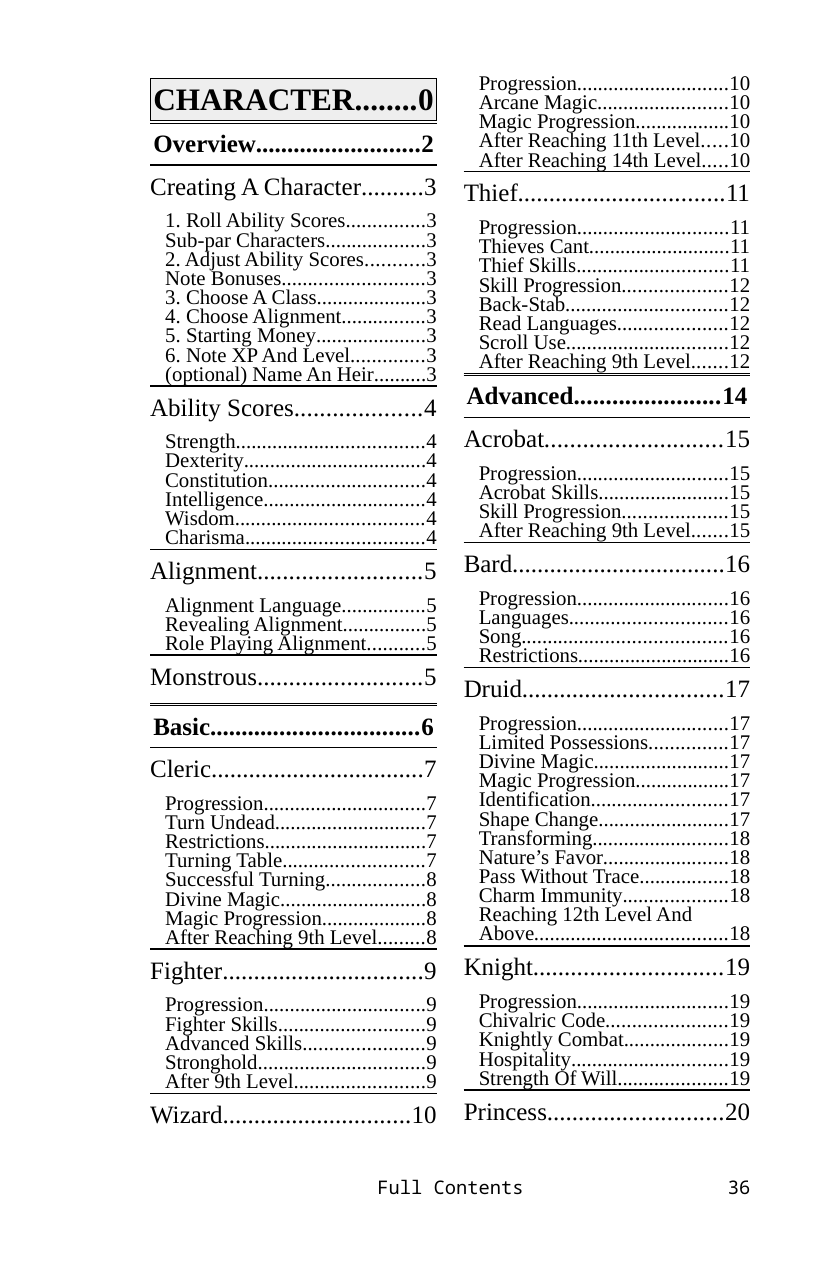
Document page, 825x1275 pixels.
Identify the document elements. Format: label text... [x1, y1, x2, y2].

text 1. Roll Ability Scores 3 [165, 213, 437, 232]
text cleric 7 [150, 748, 437, 792]
text Acrobat Skills 15 [478, 484, 750, 503]
text Languages 16 [478, 609, 750, 628]
text druid 17 [463, 668, 750, 712]
text Sub-par Characters 3 [165, 232, 437, 251]
text Successful Turning 8 [165, 872, 437, 891]
text Progression 7 [165, 795, 437, 814]
text Advanced 14 [463, 376, 750, 410]
text Progression 17 [478, 715, 750, 734]
text (optional) name an heir 3 [165, 366, 437, 385]
text Knightly Combat 19 [478, 1032, 750, 1051]
text Magic Progression 10 [478, 113, 750, 132]
text Divine Magic 17 [478, 753, 750, 772]
text 2. Adjust Ability Scores 3 [165, 251, 437, 270]
text Divine Magic 8 [165, 891, 437, 910]
text bard 16 [463, 543, 750, 587]
text creating a character 3 [150, 166, 437, 209]
text Restrictions 7 [165, 833, 437, 852]
text thief 11 [463, 172, 750, 216]
text 4. Choose Alignment 3 [165, 308, 437, 328]
text After Reaching 9th Level 15 [478, 522, 750, 541]
text Overview 2 [150, 124, 437, 158]
text Note Bonuses 3 [165, 270, 437, 289]
text After 9th Level 9 [165, 1073, 437, 1092]
text Thief Skills 11 [478, 257, 750, 277]
text Charisma 4 [165, 529, 437, 548]
text After Reaching 9th Level 12 [478, 353, 750, 372]
text Restrictions 16 [478, 647, 750, 666]
text Alignment Language 5 [165, 597, 437, 616]
text Transforming 18 [478, 830, 750, 849]
text Back-Stab 12 [478, 296, 750, 315]
text Identification 17 [478, 791, 750, 811]
text acrobat 15 [463, 418, 750, 462]
text Role Playing Alignment 5 [165, 635, 437, 654]
text Shape Change 17 [478, 811, 750, 830]
text Advanced skills 9 [165, 1035, 437, 1054]
text Scroll Use 12 [478, 334, 750, 353]
text Stronghold 9 [165, 1054, 437, 1073]
text Monstrous 5 [150, 656, 437, 699]
text 5. Starting money 3 [165, 328, 437, 347]
text Read Languages 12 [478, 315, 750, 334]
text Ability Scores 4 [150, 387, 437, 430]
text princess 20 [463, 1090, 750, 1134]
text Progression 11 [478, 219, 750, 238]
text Song 16 [478, 628, 750, 647]
text Fighter Skills 9 [165, 1016, 437, 1035]
text Limited Possessions 17 [478, 734, 750, 753]
text Magic Progression 8 [165, 910, 437, 929]
text wizard 10 [150, 1094, 437, 1138]
text Hospitality 19 [478, 1051, 750, 1070]
text Chivalric Code 19 [478, 1012, 750, 1032]
text Basic 6 [150, 706, 437, 741]
text Strength of Will 19 [478, 1070, 750, 1089]
text Thieves Cant 11 [478, 238, 750, 257]
text Strength 4 [165, 433, 437, 453]
text Progression 9 [165, 997, 437, 1016]
text Turning Table 7 [165, 852, 437, 872]
text After Reaching 9th Level 8 [165, 929, 437, 948]
text Constitution 4 [165, 472, 437, 491]
text Progression 16 [478, 590, 750, 609]
text fighter 9 [150, 950, 437, 993]
text Pass Without Trace 18 [478, 868, 750, 887]
text Alignment 5 [150, 550, 437, 594]
text Turn Undead 7 [165, 814, 437, 833]
text Dexterity 4 [165, 453, 437, 472]
text After reaching 14th level 10 [478, 152, 750, 171]
text Reaching 12th Level and Above 18 [478, 906, 750, 945]
text 3. Choose a Class 3 [165, 289, 437, 308]
text Skill Progression 15 [478, 503, 750, 522]
text 6. Note XP and Level 3 [165, 347, 437, 366]
text Charm Immunity 18 [478, 887, 750, 906]
text knight 19 [463, 946, 750, 990]
text Revealing Alignment 5 [165, 616, 437, 635]
text Intelligence 4 [165, 491, 437, 510]
text Skill Progression 12 [478, 277, 750, 296]
text Character 0 [151, 79, 436, 120]
text Progression 10 [478, 75, 750, 94]
text Progression 19 [478, 993, 750, 1012]
text Magic Progression 17 [478, 772, 750, 791]
text Wisdom 4 [165, 510, 437, 529]
text After Reaching 11th Level 10 [478, 132, 750, 152]
text Nature’s Favor 18 [478, 849, 750, 868]
text Arcane Magic 10 [478, 94, 750, 113]
text Progression 15 [478, 465, 750, 484]
